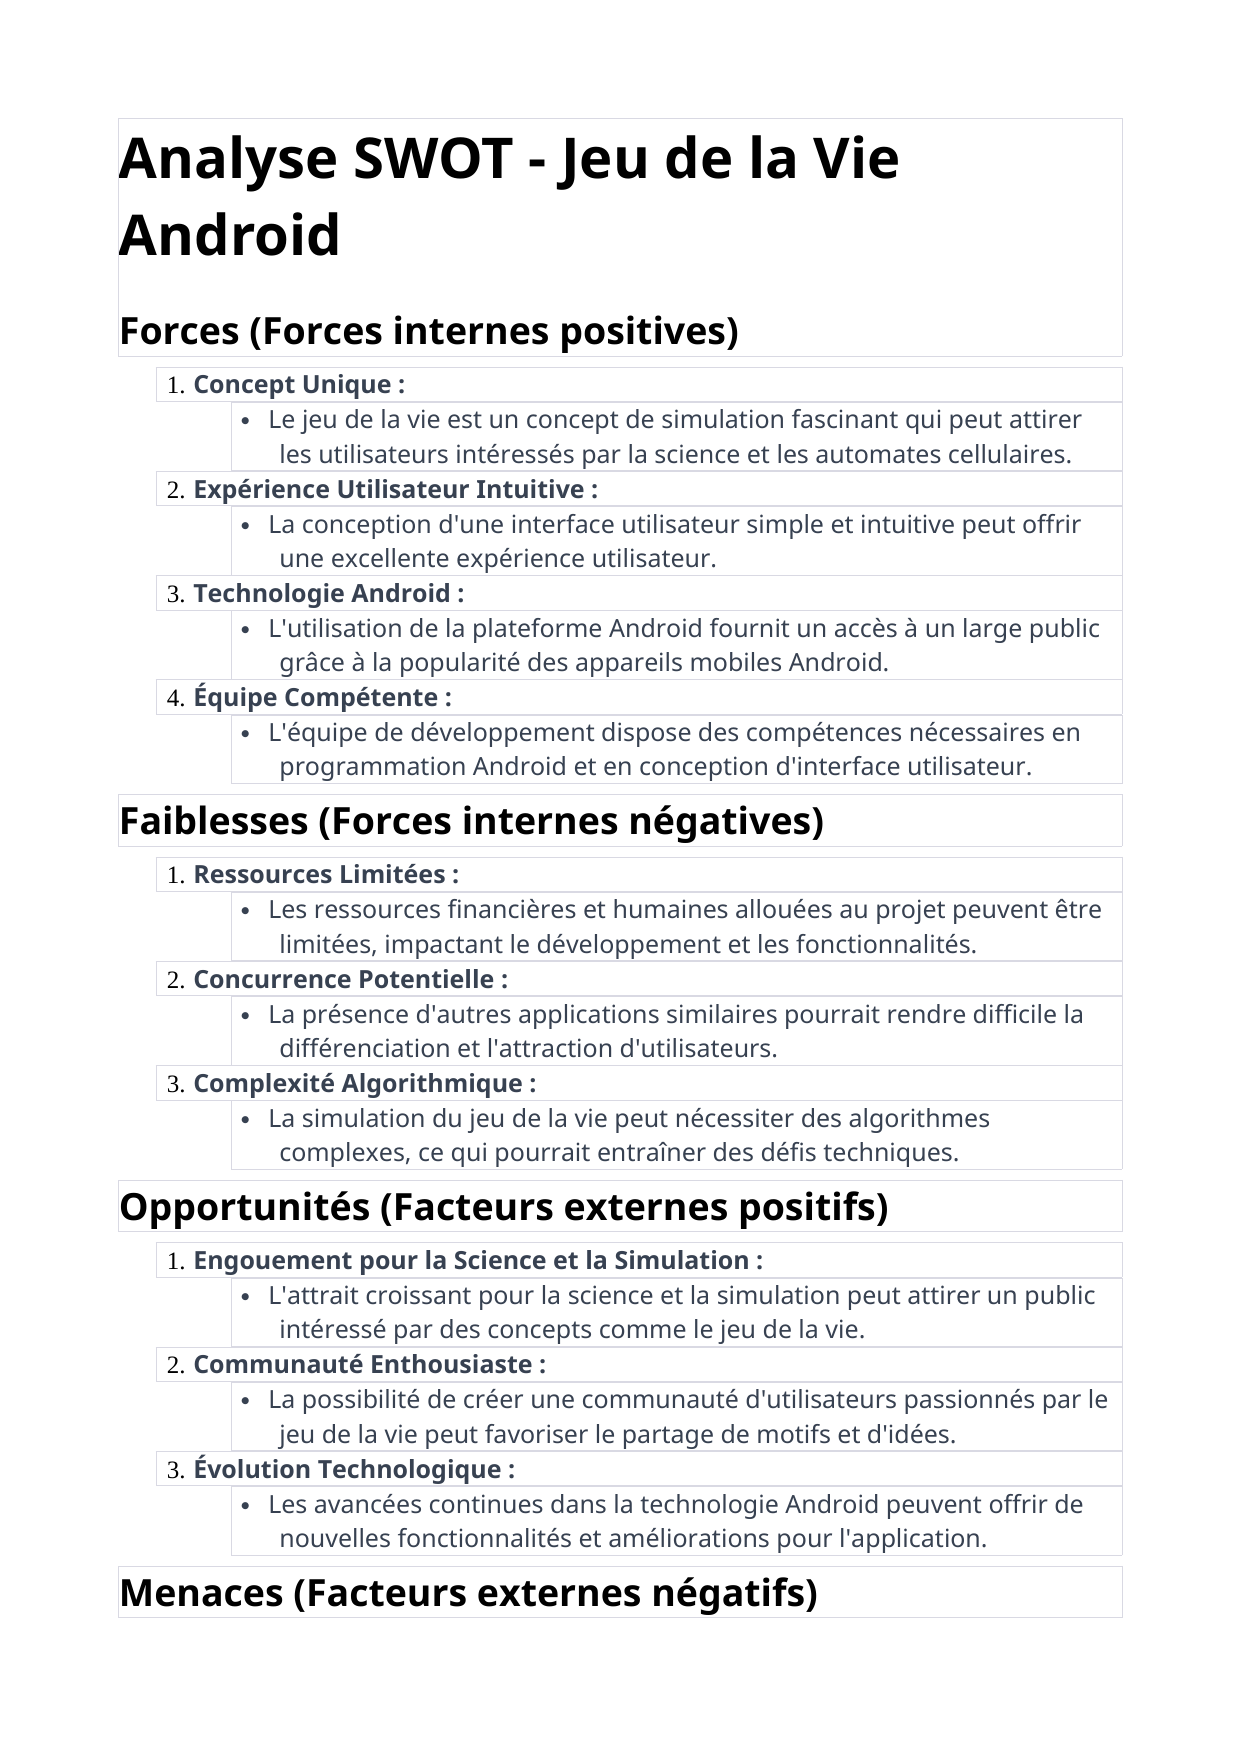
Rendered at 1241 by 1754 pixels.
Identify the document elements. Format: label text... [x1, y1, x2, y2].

subtitle Opportunités (Facteurs externes positifs) [119, 1181, 1122, 1231]
subtitle Forces (Forces internes positives) [119, 304, 1122, 356]
list Concurrence Potentielle : [157, 962, 1122, 995]
list La possibilité de créer une communauté d'utilisateurs passionnés par le jeu de la vie peut favoriser le partage de motifs et d'idées. [232, 1383, 1122, 1450]
list Concept Unique : [157, 368, 1122, 401]
subtitle Faiblesses (Forces internes négatives) [119, 795, 1122, 846]
list La simulation du jeu de la vie peut nécessiter des algorithmes complexes, ce qui pourrait entraîner des défis techniques. [232, 1101, 1122, 1169]
list Ressources Limitées : [157, 858, 1122, 891]
list La conception d'une interface utilisateur simple et intuitive peut offrir une excellente expérience utilisateur. [232, 507, 1122, 575]
list Le jeu de la vie est un concept de simulation fascinant qui peut attirer les utilisateurs intéressés par la science et les automates cellulaires. [232, 403, 1122, 470]
list L'utilisation de la plateforme Android fournit un accès à un large public grâce à la popularité des appareils mobiles Android. [232, 611, 1122, 679]
list Les avancées continues dans la technologie Android peuvent offrir de nouvelles fonctionnalités et améliorations pour l'application. [232, 1487, 1122, 1555]
list Engouement pour la Science et la Simulation : [157, 1243, 1122, 1277]
list Équipe Compétente : [157, 680, 1122, 714]
list Complexité Algorithmique : [157, 1066, 1122, 1100]
subtitle Menaces (Facteurs externes négatifs) [119, 1567, 1122, 1617]
list Communauté Enthousiaste : [157, 1348, 1122, 1381]
subtitle Analyse SWOT - Jeu de la Vie Android [119, 119, 1122, 272]
list Technologie Android : [157, 576, 1122, 610]
list La présence d'autres applications similaires pourrait rendre difficile la différenciation et l'attraction d'utilisateurs. [232, 997, 1122, 1065]
list Expérience Utilisateur Intuitive : [157, 472, 1122, 505]
list Les ressources financières et humaines allouées au projet peuvent être limitées, impactant le développement et les fonctionnalités. [232, 893, 1122, 960]
list L'attrait croissant pour la science et la simulation peut attirer un public intéressé par des concepts comme le jeu de la vie. [232, 1279, 1122, 1346]
list L'équipe de développement dispose des compétences nécessaires en programmation Android et en conception d'interface utilisateur. [232, 716, 1122, 783]
list Évolution Technologique : [157, 1452, 1122, 1485]
